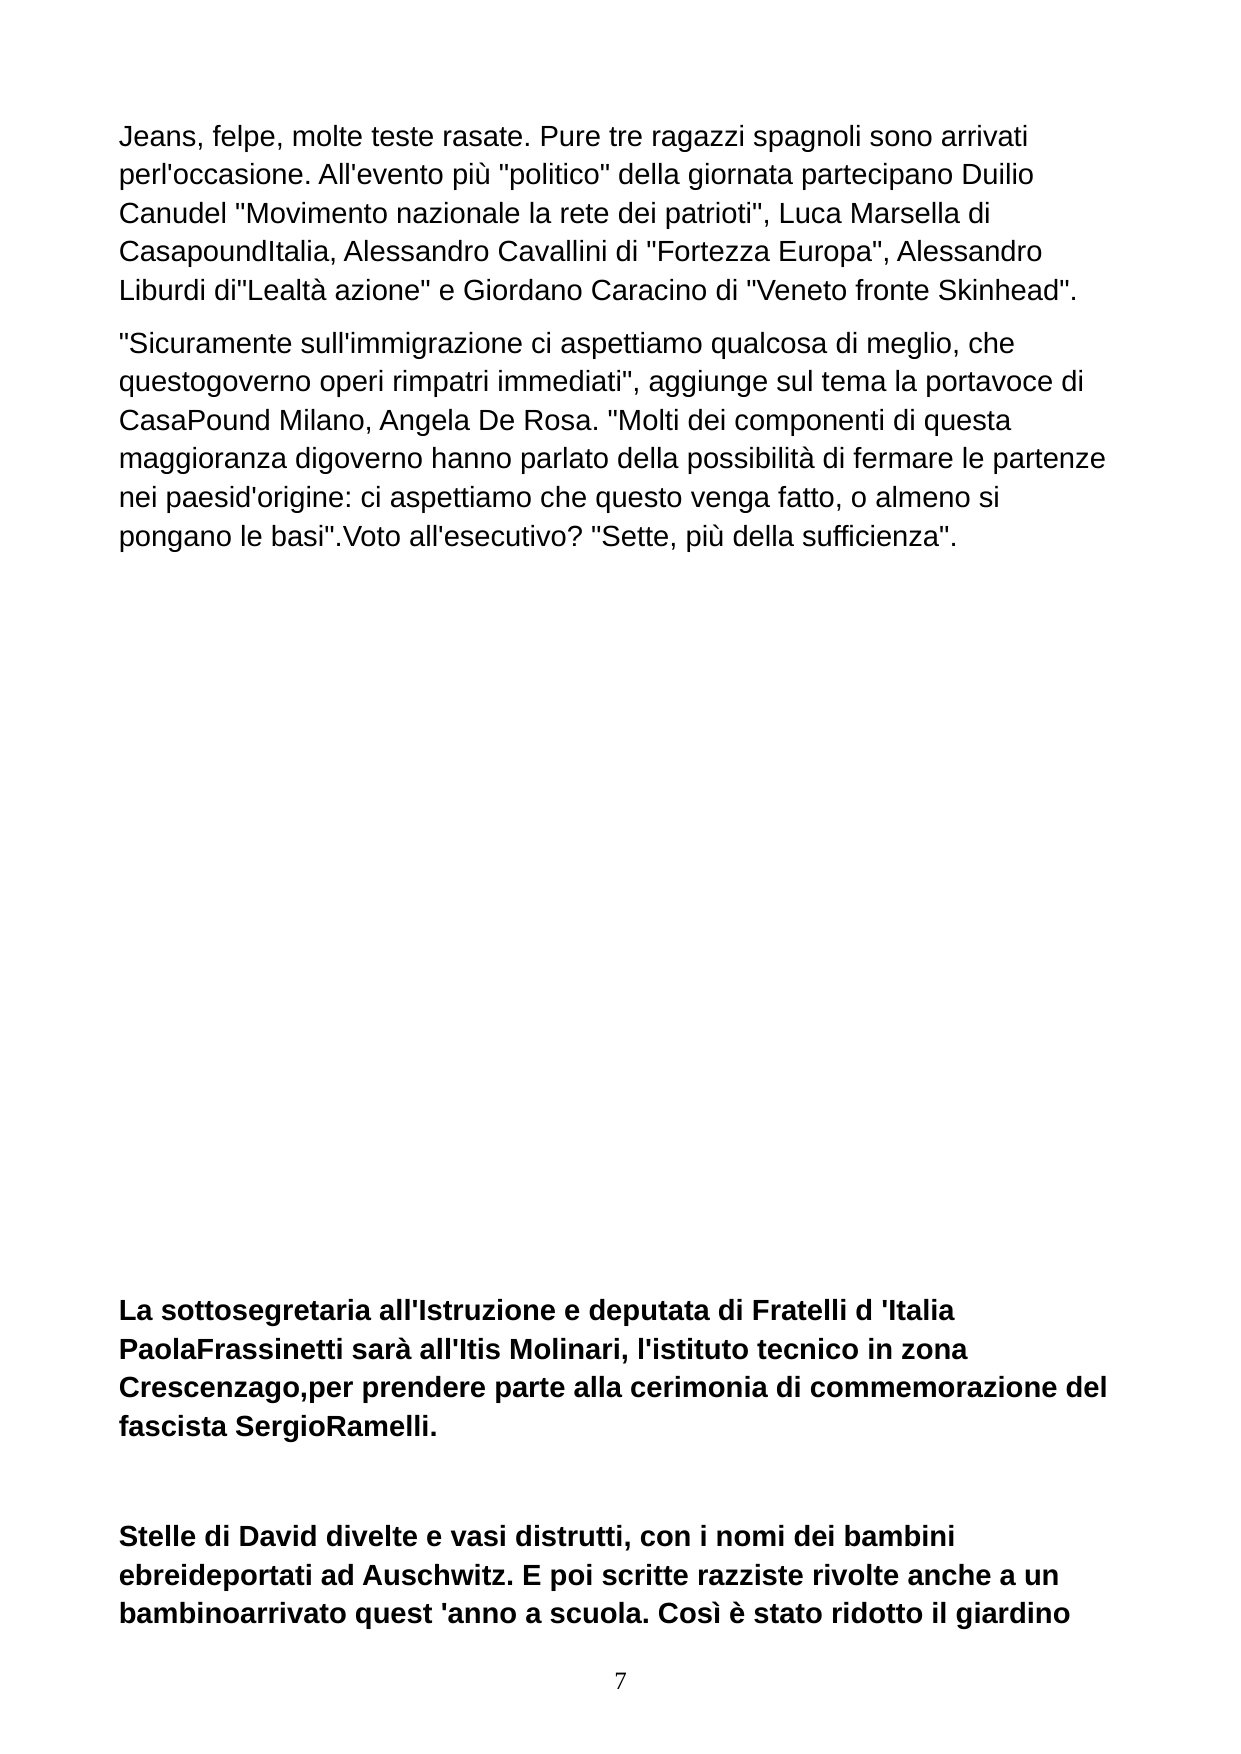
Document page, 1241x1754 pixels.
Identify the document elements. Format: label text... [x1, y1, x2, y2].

text Jeans, felpe, molte teste rasate. Pure tre ragazzi spagnoli sono arrivati perl'occasione. All'evento più "politico" della giornata partecipano Duilio Canudel "Movimento nazionale la rete dei patrioti", Luca Marsella di CasapoundItalia, Alessandro Cavallini di "Fortezza Europa", Alessandro Liburdi di"Lealtà azione" e Giordano Caracino di "Veneto fronte Skinhead". [118, 118, 1122, 306]
text "Sicuramente sull'immigrazione ci aspettiamo qualcosa di meglio, che questogoverno operi rimpatri immediati", aggiunge sul tema la portavoce di CasaPound Milano, Angela De Rosa. "Molti dei componenti di questa maggioranza digoverno hanno parlato della possibilità di fermare le partenze nei paesid'origine: ci aspettiamo che questo venga fatto, o almeno si pongano le basi".Voto all'esecutivo? "Sette, più della sufficienza". [118, 326, 1122, 552]
text Stelle di David divelte e vasi distrutti, con i nomi dei bambini ebreideportati ad Auschwitz. E poi scritte razziste rivolte anche a un bambinoarrivato quest 'anno a scuola. Così è stato ridotto il giardino [118, 1519, 1122, 1630]
text La sottosegretaria all'Istruzione e deputata di Fratelli d 'Italia PaolaFrassinetti sarà all'Itis Molinari, l'istituto tecnico in zona Crescenzago,per prendere parte alla cerimonia di commemorazione del fascista SergioRamelli. [118, 1293, 1122, 1442]
